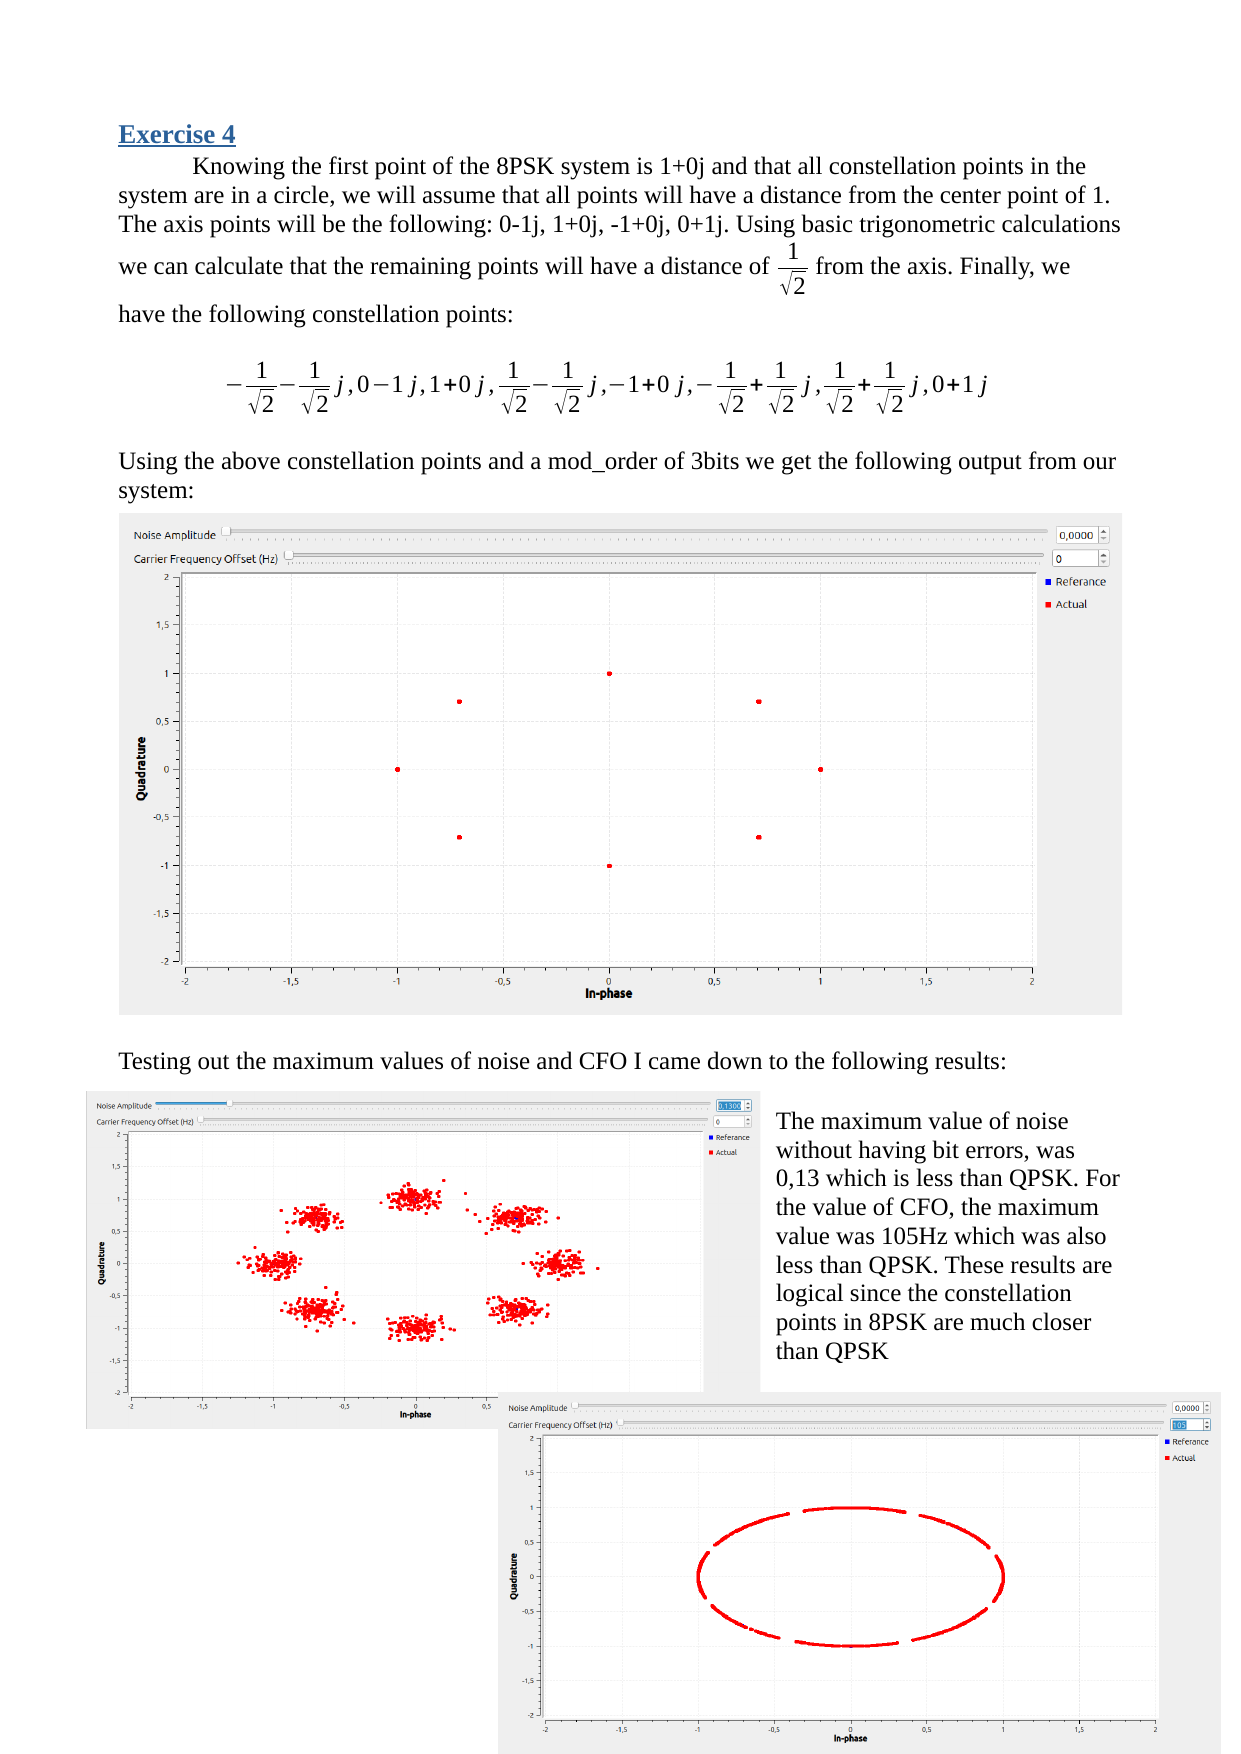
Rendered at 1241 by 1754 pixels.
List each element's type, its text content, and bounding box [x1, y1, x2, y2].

text Knowing the first point of the 8PSK system is 1+0j and that all constellation points in the system are in a circle, we will assume that all points will have a distance from the center point of 1. [118, 149, 1122, 209]
text The maximum value of noise without having bit errors, was 0,13 which is less than QPSK. For the value of CFO, the maximum value was 105Hz which was also less than QPSK. These results are logical since the constellation points in 8PSK are much closer than QPSK [761, 1106, 1122, 1365]
text Using the above constellation points and a mod_order of 3bits we get the following output from our system: [118, 446, 1122, 504]
text Exercise 4 [118, 118, 1122, 149]
picture [86, 1091, 1221, 1754]
text Testing out the maximum values of noise and CFO I came down to the following results: [118, 1046, 1122, 1075]
picture [118, 513, 1123, 1015]
text The axis points will be the following: 0-1j, 1+0j, -1+0j, 0+1j. Using basic trigonometric calculations we can calculate that the remaining points will have a distance of from the axis. Finally, we have the following constellation points: [118, 209, 1122, 328]
